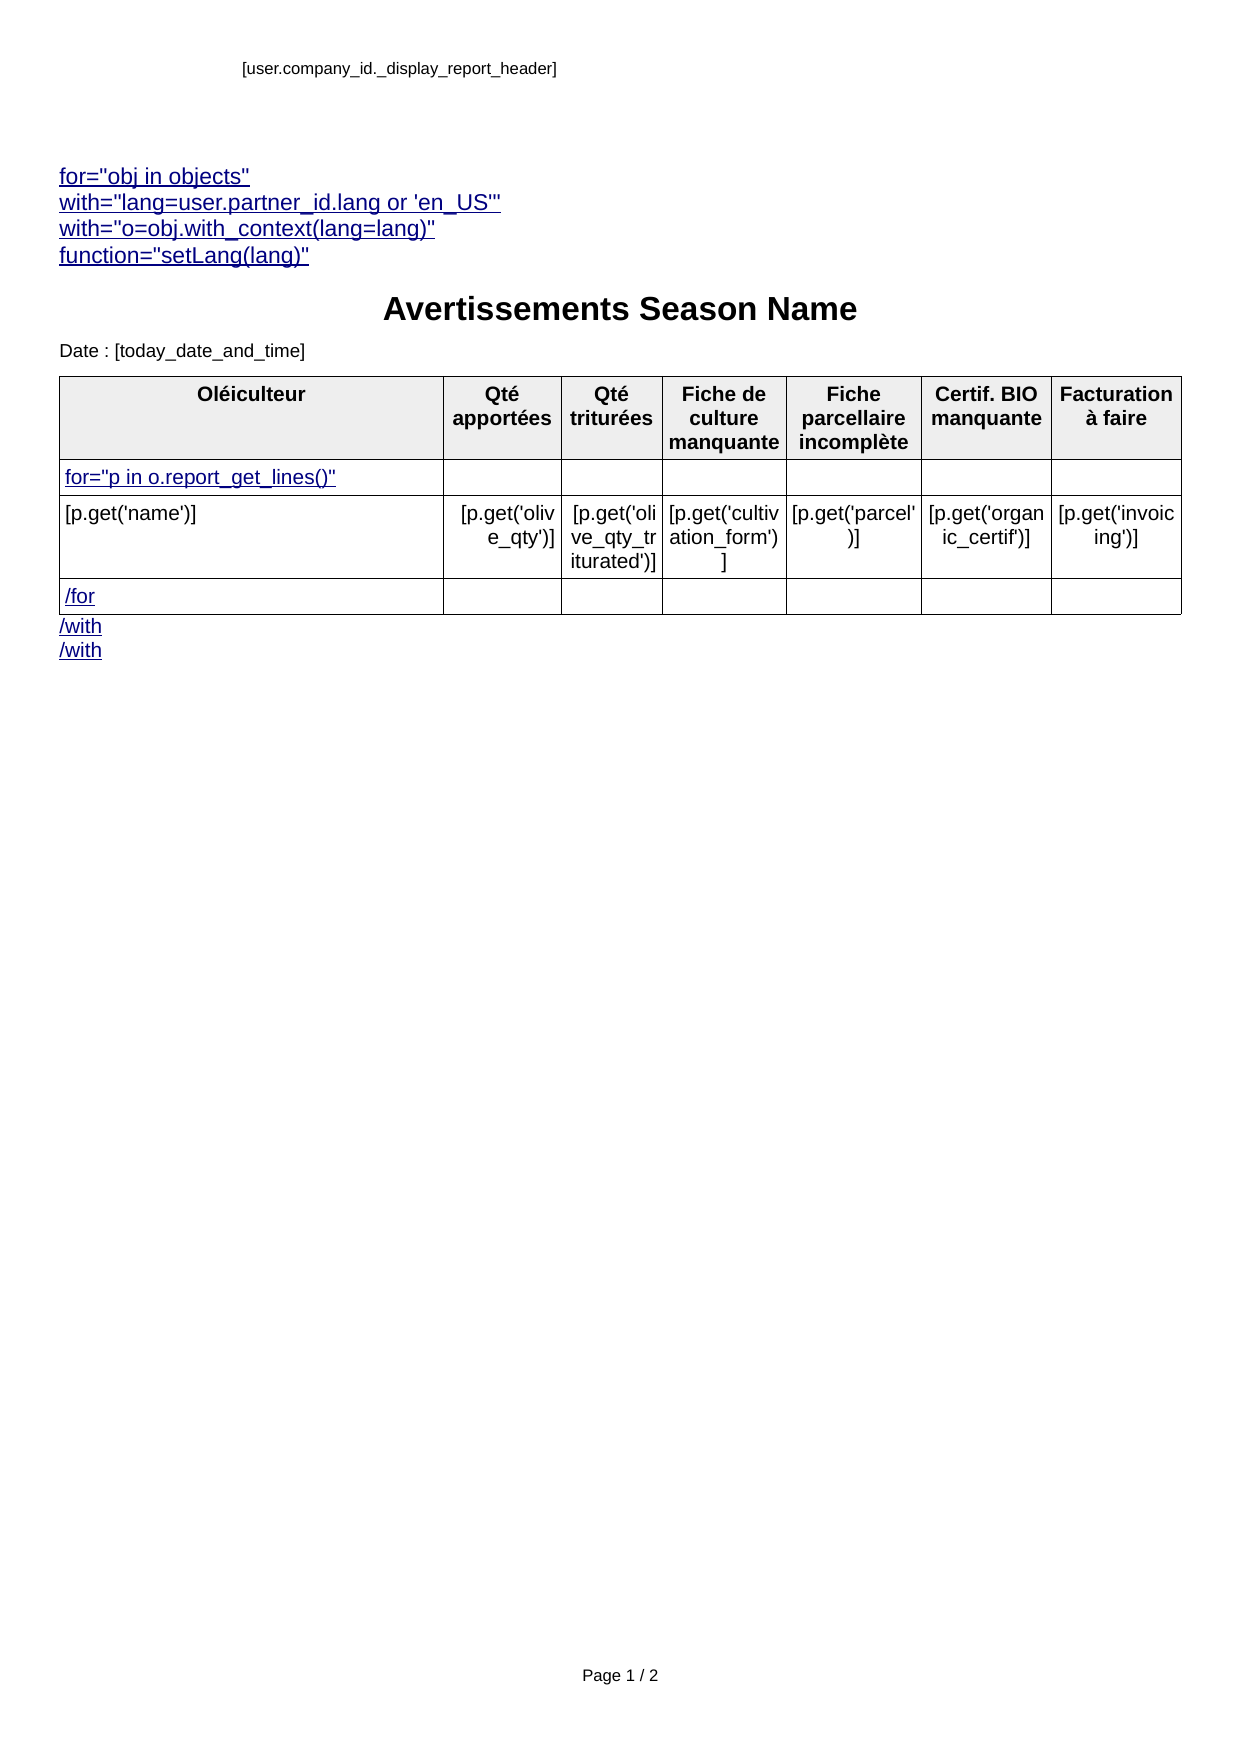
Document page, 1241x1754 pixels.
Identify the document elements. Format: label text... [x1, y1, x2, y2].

text function="setLang(lang)" [59, 242, 1181, 268]
table_cell [p.get('olive_qty')] [444, 496, 561, 578]
text with="lang=user.partner_id.lang or 'en_US'" [59, 189, 1181, 215]
table_cell [p.get('cultivation_form')] [663, 496, 786, 578]
table_cell for="p in o.report_get_lines()" [60, 460, 443, 495]
table_cell [787, 460, 921, 495]
table_cell /for [60, 579, 443, 614]
table_header Oléiculteur [60, 377, 443, 459]
table_cell [562, 579, 662, 614]
table_cell [663, 579, 786, 614]
table_cell [562, 460, 662, 495]
table_header Qté triturées [562, 377, 662, 459]
table_cell [663, 460, 786, 495]
text for="obj in objects" [59, 163, 1181, 189]
table_cell [787, 579, 921, 614]
text /with [59, 615, 1181, 638]
table_cell [922, 579, 1051, 614]
table_header Facturation à faire [1052, 377, 1181, 459]
table_cell [p.get('organic_certif')] [922, 496, 1051, 578]
table_cell [1052, 579, 1181, 614]
table_cell [p.get('olive_qty_triturated')] [562, 496, 662, 578]
text /with [59, 638, 1181, 662]
table_cell [p.get('invoicing')] [1052, 496, 1181, 578]
table_header Qté apportées [444, 377, 561, 459]
table_cell [1052, 460, 1181, 495]
table_cell [922, 460, 1051, 495]
text with="o=obj.with_context(lang=lang)" [59, 215, 1181, 242]
table_header Certif. BIO manquante [922, 377, 1051, 459]
table_cell [p.get('name')] [60, 496, 443, 578]
subtitle Avertissements Season Name [59, 289, 1181, 327]
table_cell [444, 460, 561, 495]
text Date : [today_date_and_time] [59, 340, 1181, 361]
table_header Fiche parcellaire incomplète [787, 377, 921, 459]
table_cell [p.get('parcel')] [787, 496, 921, 578]
table_cell [444, 579, 561, 614]
table_header Fiche de culture manquante [663, 377, 786, 459]
